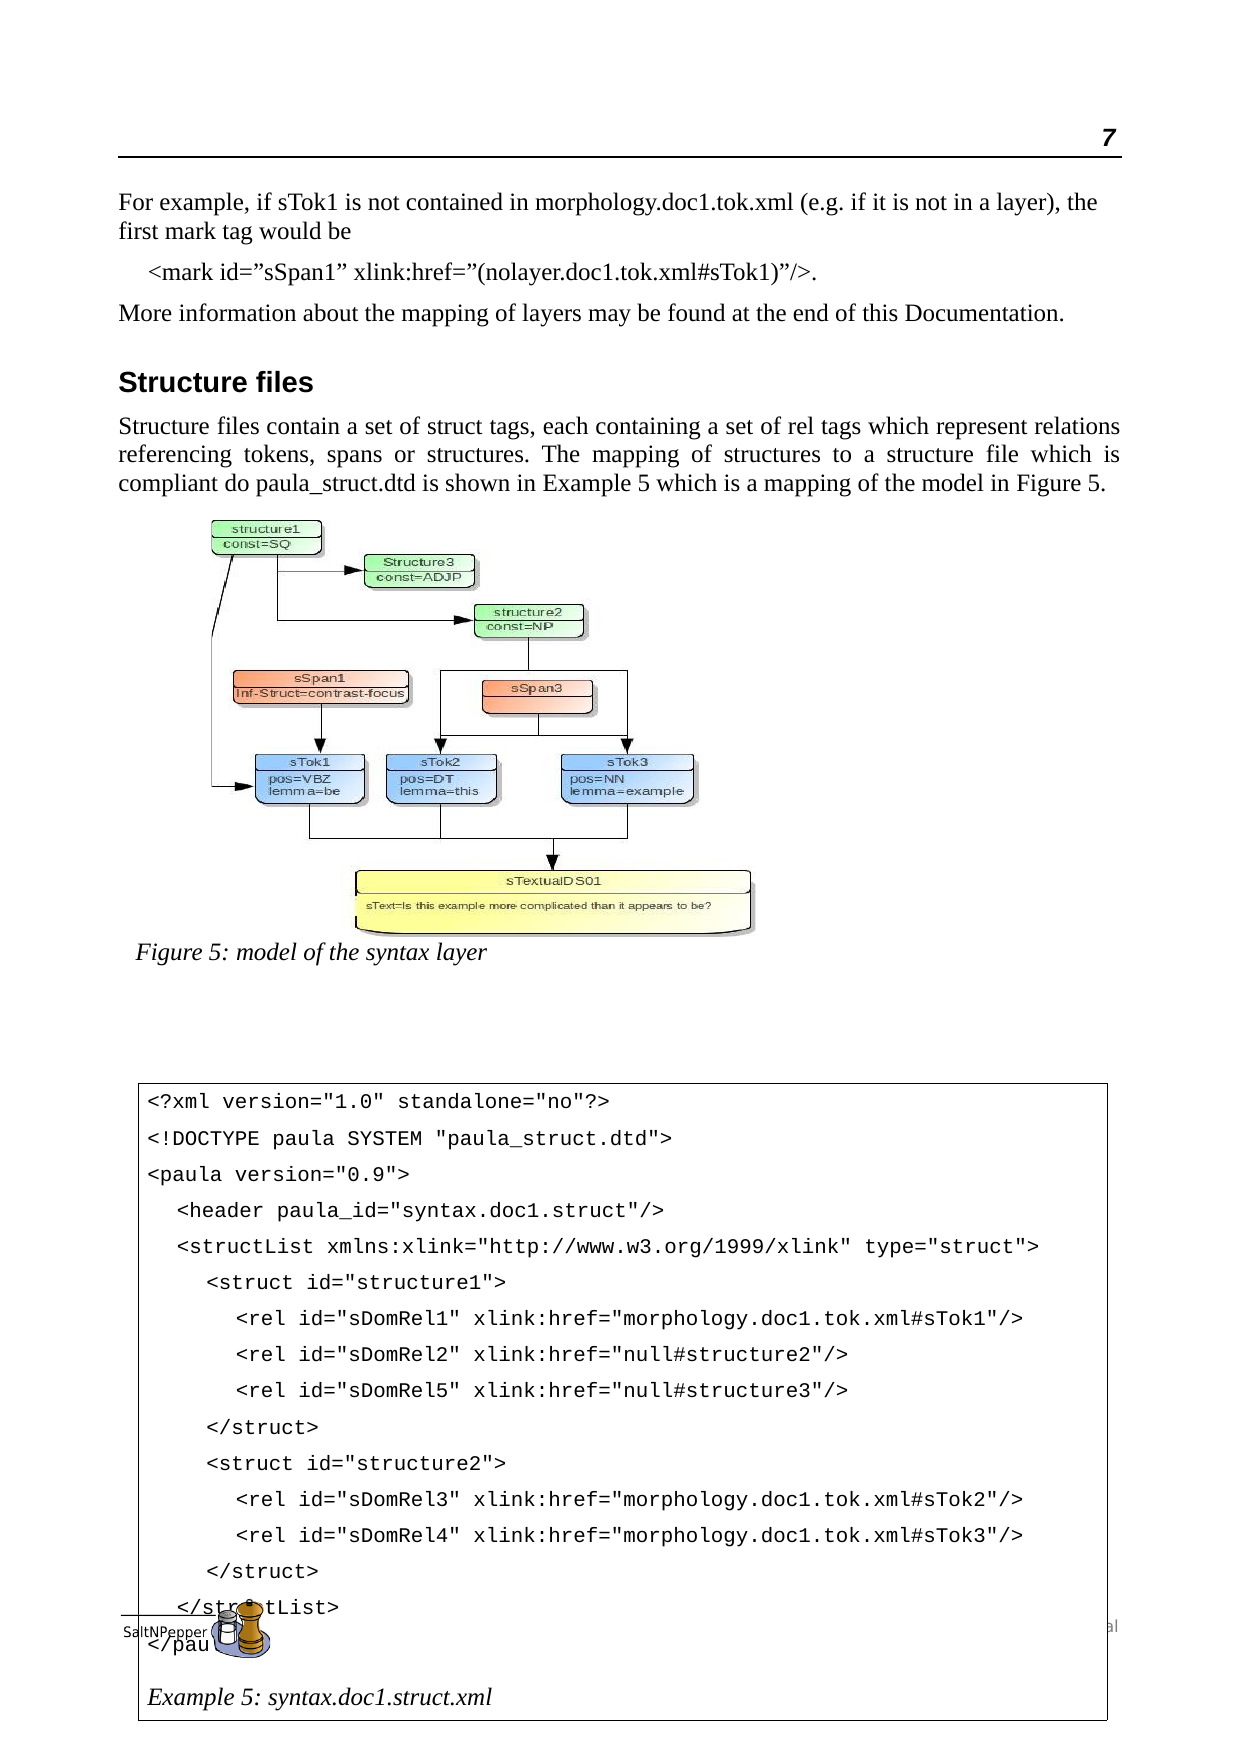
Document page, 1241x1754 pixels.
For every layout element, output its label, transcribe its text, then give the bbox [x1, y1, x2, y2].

text Structure files contain a set of struct tags, each containing a set of rel tags which represent relations referencing tokens, spans or structures. The mapping of structures to a structure file which is compliant do paula_struct.dtd is shown in Example 5 which is a mapping of the model in Figure 5. [118, 411, 1122, 497]
text <structList xmlns:xlink="http://www.w3.org/1999/xlink" type="struct"> [147, 1236, 1098, 1259]
text <struct id="structure1"> [147, 1272, 1098, 1296]
text <rel id="sDomRel2" xlink:href="null#structure2"/> [147, 1344, 1098, 1368]
text <paula version="0.9"> [147, 1164, 1098, 1187]
text </struct> [147, 1561, 1098, 1585]
text <!DOCTYPE paula SYSTEM "paula_struct.dtd"> [147, 1127, 1098, 1151]
text Figure 5: model of the syntax layer [135, 533, 832, 966]
text Example 5: syntax.doc1.struct.xml [147, 1682, 1098, 1711]
text <header paula_id="syntax.doc1.struct"/> [147, 1200, 1098, 1223]
picture [120, 1598, 270, 1658]
text </struct> [147, 1417, 1098, 1440]
text <rel id="sDomRel5" xlink:href="null#structure3"/> [147, 1381, 1098, 1404]
text <rel id="sDomRel4" xlink:href="morphology.doc1.tok.xml#sTok3"/> [147, 1525, 1098, 1549]
text <struct id="structure2"> [147, 1453, 1098, 1476]
text For example, if sTok1 is not contained in morphology.doc1.tok.xml (e.g. if it is not in a layer), the first mark tag would be [118, 187, 1122, 245]
subtitle Structure files [118, 365, 1122, 398]
text More information about the mapping of layers may be found at the end of this Documentation. [118, 298, 1122, 327]
picture [211, 520, 756, 937]
text <?xml version="1.0" standalone="no"?> [147, 1091, 1098, 1115]
text </structList> [147, 1597, 1098, 1621]
text <mark id=”sSpan1” xlink:href=”(nolayer.doc1.tok.xml#sTok1)”/>. [118, 257, 1122, 286]
text <rel id="sDomRel3" xlink:href="morphology.doc1.tok.xml#sTok2"/> [147, 1489, 1098, 1513]
text </paula> [270, 1633, 1098, 1657]
text <rel id="sDomRel1" xlink:href="morphology.doc1.tok.xml#sTok1"/> [147, 1308, 1098, 1332]
